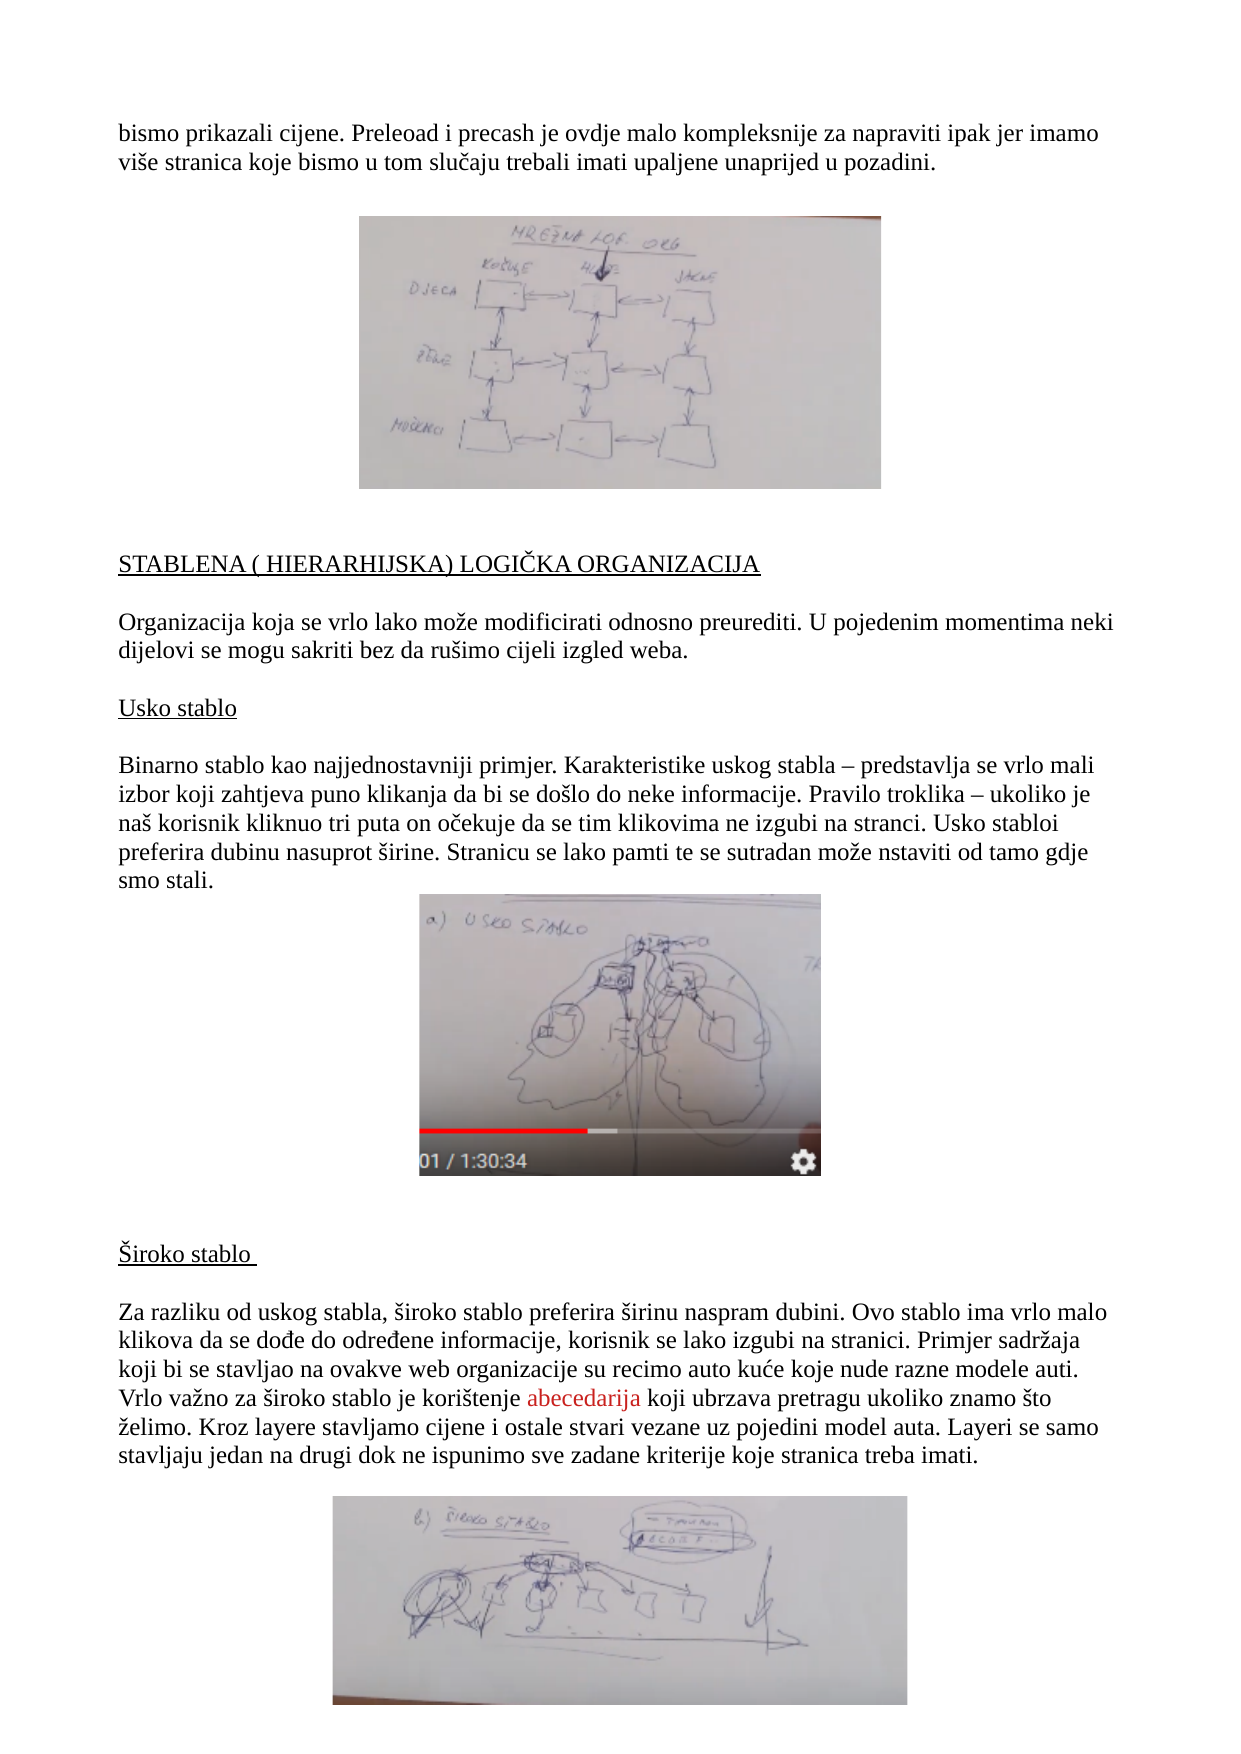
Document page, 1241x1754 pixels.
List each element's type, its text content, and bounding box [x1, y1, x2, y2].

text Organizacija koja se vrlo lako može modificirati odnosno preurediti. U pojedenim momentima neki dijelovi se mogu sakriti bez da rušimo cijeli izgled weba. [118, 607, 1122, 664]
picture [419, 894, 821, 1176]
picture [332, 1496, 908, 1705]
text Binarno stablo kao najjednostavniji primjer. Karakteristike uskog stabla – predstavlja se vrlo mali izbor koji zahtjeva puno klikanja da bi se došlo do neke informacije. Pravilo troklika – ukoliko je naš korisnik kliknuo tri puta on očekuje da se tim klikovima ne izgubi na stranci. Usko stabloi preferira dubinu nasuprot širine. Stranicu se lako pamti te se sutradan može nstaviti od tamo gdje smo stali. [118, 751, 1122, 894]
text Za razliku od uskog stabla, široko stablo preferira širinu naspram dubini. Ovo stablo ima vrlo malo klikova da se dođe do određene informacije, korisnik se lako izgubi na stranici. Primjer sadržaja koji bi se stavljao na ovakve web organizacije su recimo auto kuće koje nude razne modele auti. Vrlo važno za široko stablo je korištenje abecedarija koji ubrzava pretragu ukoliko znamo što želimo. Kroz layere stavljamo cijene i ostale stvari vezane uz pojedini model auta. Layeri se samo stavljaju jedan na drugi dok ne ispunimo sve zadane kriterije koje stranica treba imati. [118, 1297, 1122, 1469]
text STABLENA ( HIERARHIJSKA) LOGIČKA ORGANIZACIJA [118, 549, 1122, 578]
text bismo prikazali cijene. Preleoad i precash je ovdje malo kompleksnije za napraviti ipak jer imamo više stranica koje bismo u tom slučaju trebali imati upaljene unaprijed u pozadini. [118, 118, 1122, 176]
text Usko stablo [118, 693, 1122, 722]
picture [359, 216, 882, 489]
text Široko stablo [118, 1239, 1122, 1268]
